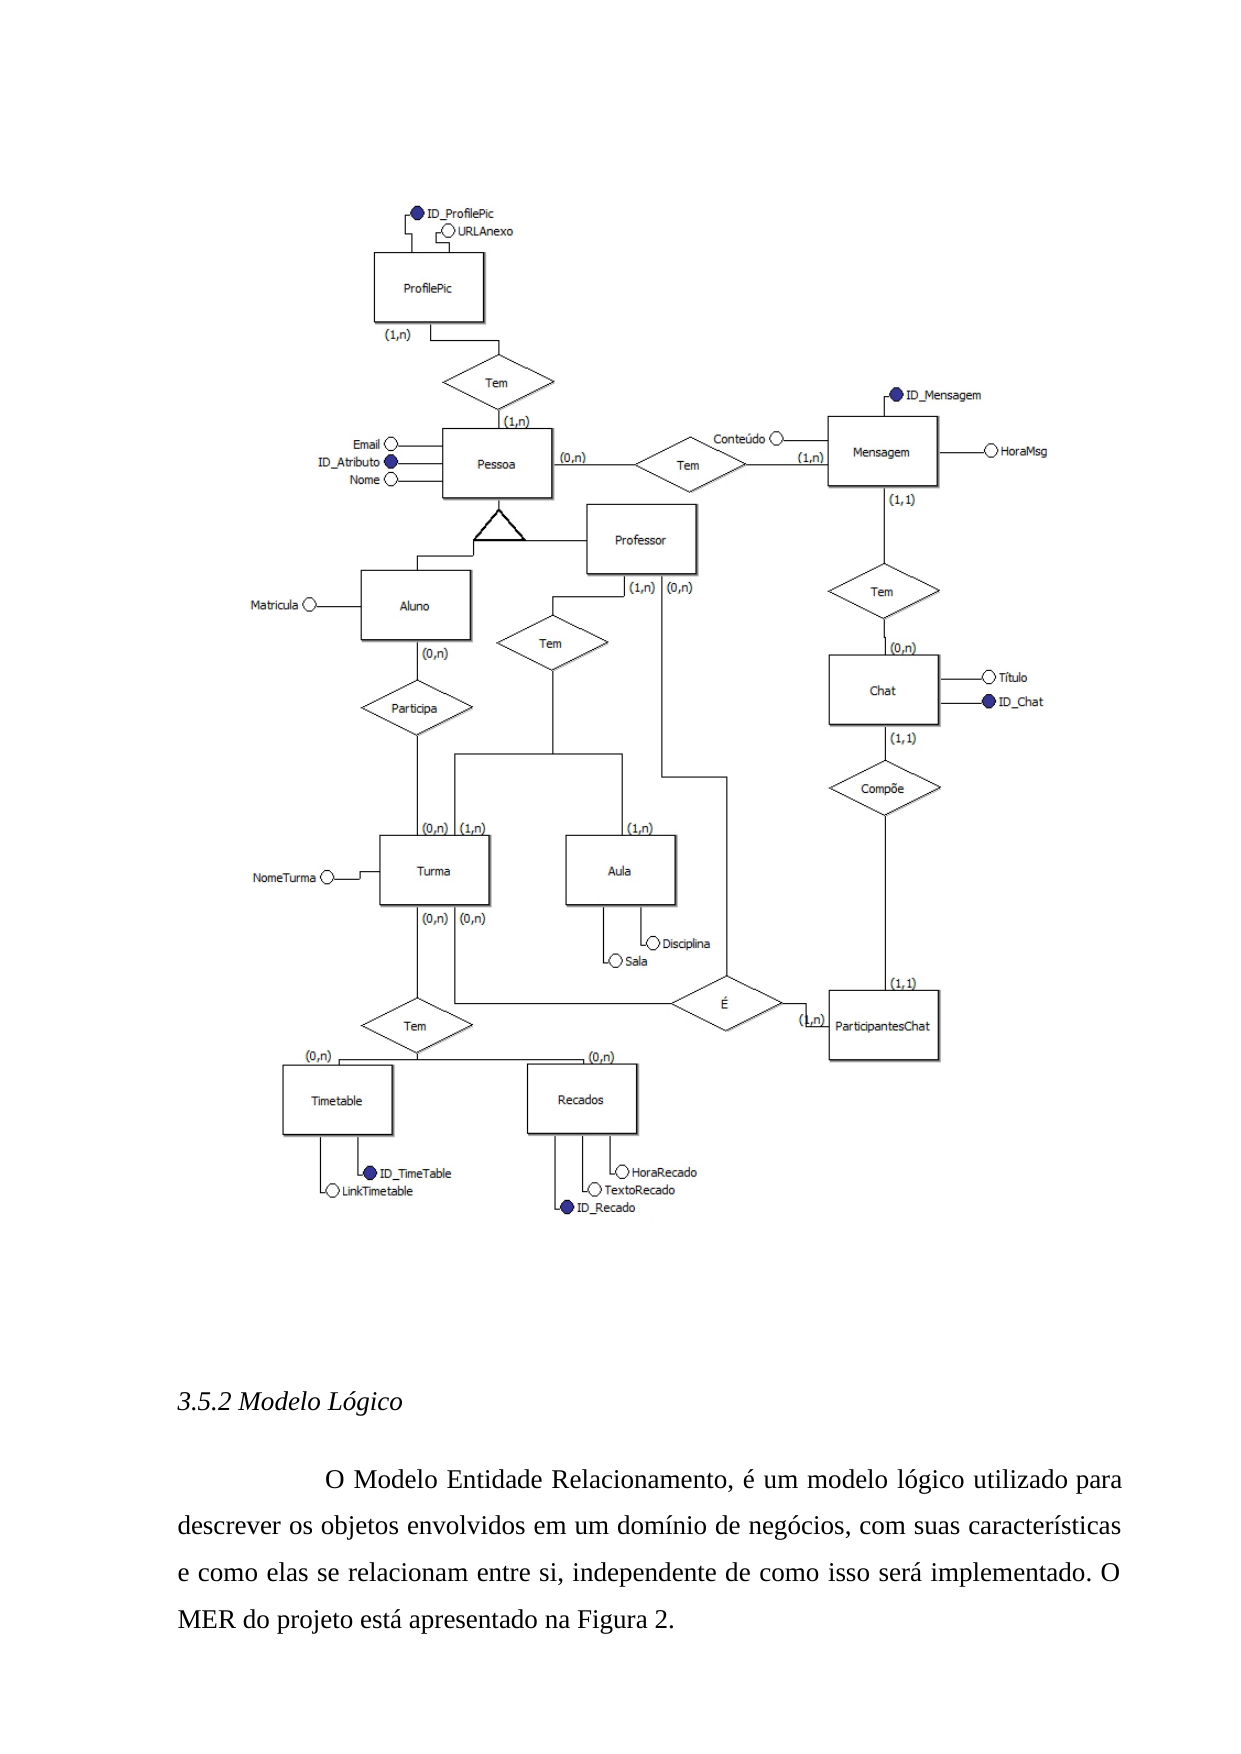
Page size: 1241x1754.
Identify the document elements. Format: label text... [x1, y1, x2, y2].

subtitle 3.5.2 Modelo Lógico [177, 1385, 1122, 1416]
text O Modelo Entidade Relacionamento, é um modelo lógico utilizado para descrever os objetos envolvidos em um domínio de negócios, com suas características e como elas se relacionam entre si, independente de como isso será implementado. O MER do projeto está apresentado na Figura 2. [177, 1463, 1122, 1634]
